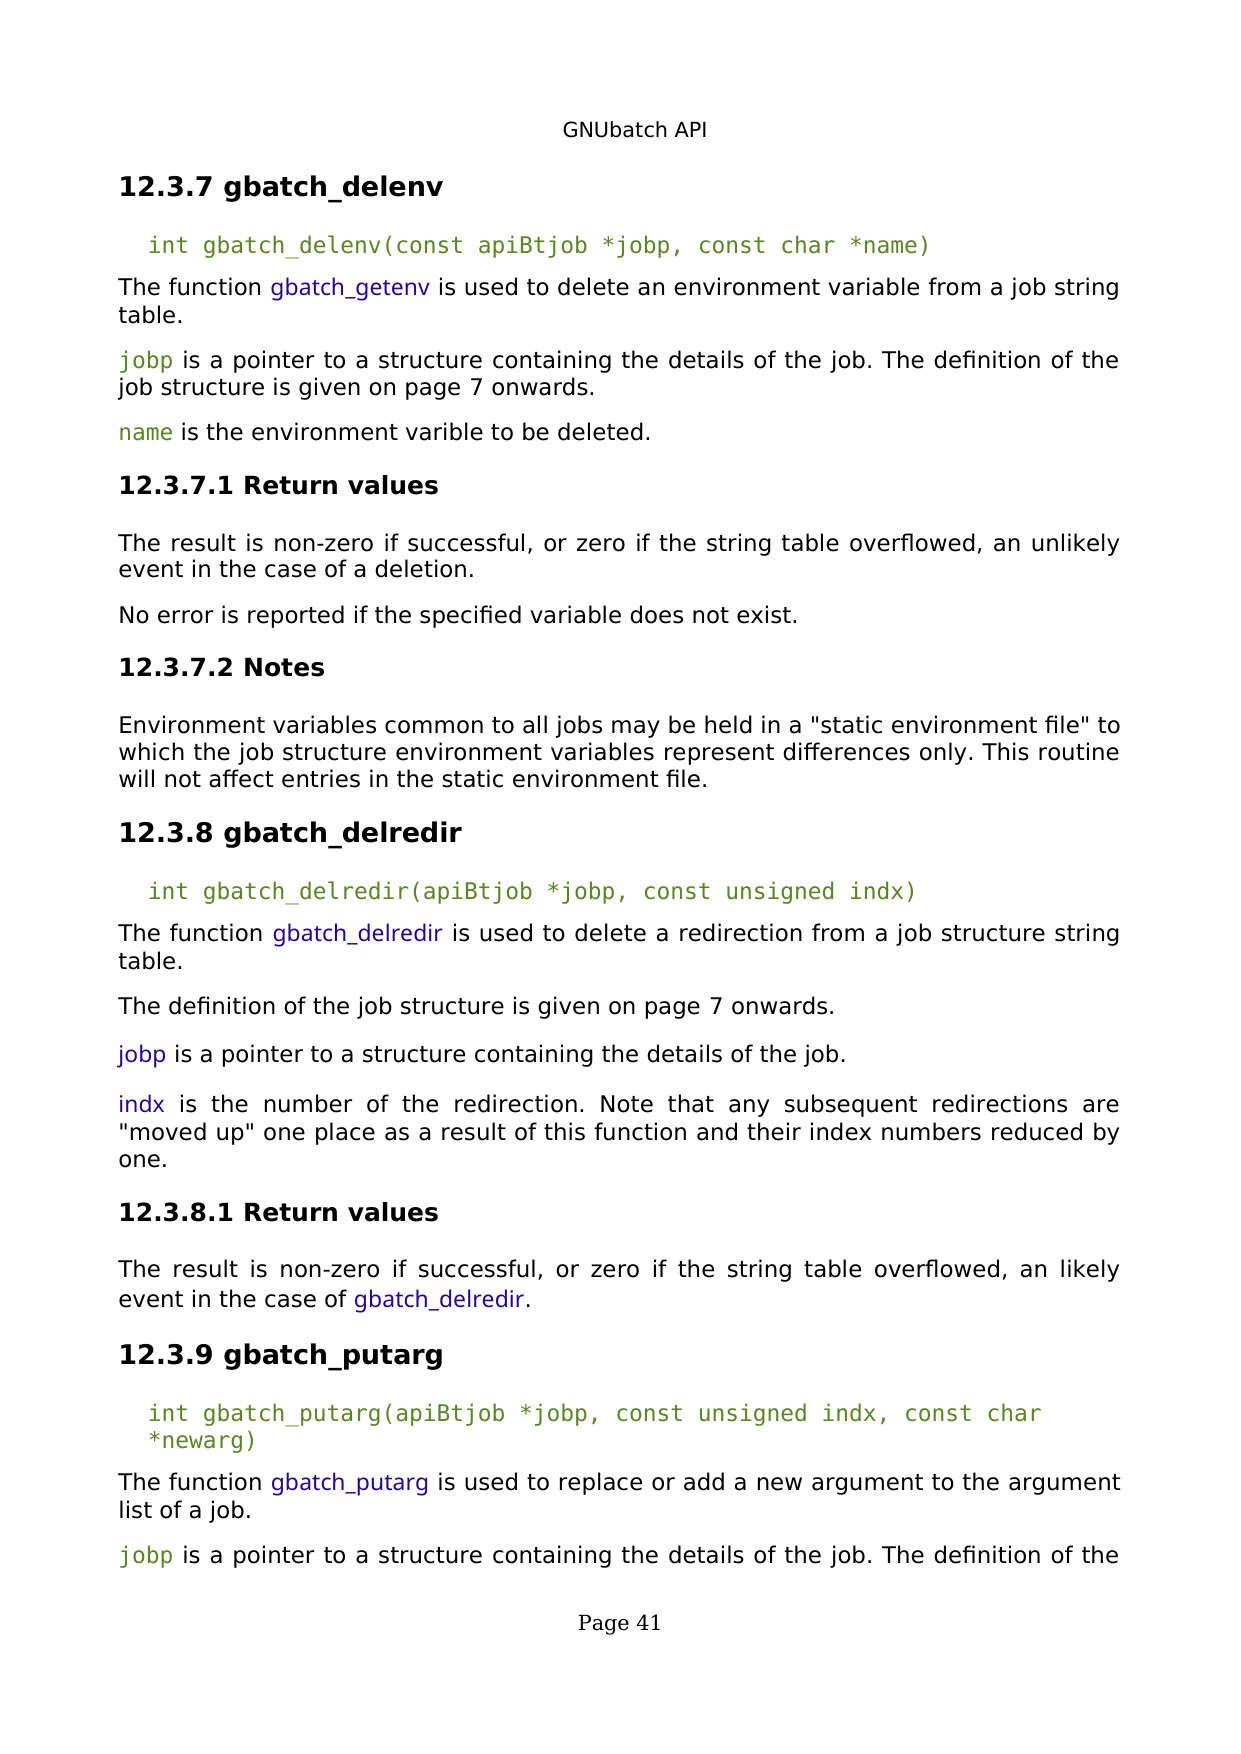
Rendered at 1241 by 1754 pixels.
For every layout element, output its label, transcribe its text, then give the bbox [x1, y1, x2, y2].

subtitle gbatch_putarg [118, 1339, 1122, 1371]
text The function gbatch_delredir is used to delete a redirection from a job structure string table. [118, 917, 1122, 975]
text int gbatch_delredir(apiBtjob *jobp, const unsigned indx) [148, 878, 1122, 905]
subtitle Notes [118, 653, 1122, 683]
text Environment variables common to all jobs may be held in a "static environment file" to which the job structure environment variables represent differences only. This routine will not affect entries in the static environment file. [118, 712, 1122, 793]
text jobp is a pointer to a structure containing the details of the job. The definition of the job structure is given on page 7 onwards. [118, 347, 1122, 401]
text The result is non-zero if successful, or zero if the string table overflowed, an unlikely event in the case of a deletion. [118, 530, 1122, 583]
text The function gbatch_getenv is used to delete an environment variable from a job string table. [118, 271, 1122, 329]
text jobp is a pointer to a structure containing the details of the job. The definition of the [118, 1542, 1122, 1569]
subtitle Return values [118, 1198, 1122, 1227]
text int gbatch_delenv(const apiBtjob *jobp, const char *name) [148, 233, 1122, 259]
text The result is non-zero if successful, or zero if the string table overflowed, an likely event in the case of gbatch_delredir. [118, 1256, 1122, 1314]
subtitle gbatch_delredir [118, 818, 1122, 849]
text The function gbatch_putarg is used to replace or add a new argument to the argument list of a job. [118, 1466, 1122, 1523]
text indx is the number of the redirection. Note that any subsequent redirections are "moved up" one place as a result of this function and their index numbers reduced by one. [118, 1088, 1122, 1173]
text No error is reported if the specified variable does not exist. [118, 602, 1122, 628]
text int gbatch_putarg(apiBtjob *jobp, const unsigned indx, const char *newarg) [148, 1400, 1122, 1454]
subtitle gbatch_delenv [118, 172, 1122, 203]
subtitle Return values [118, 471, 1122, 500]
text name is the environment varible to be deleted. [118, 419, 1122, 446]
text jobp is a pointer to a structure containing the details of the job. [118, 1038, 1122, 1069]
text The definition of the job structure is given on page 7 onwards. [118, 993, 1122, 1020]
